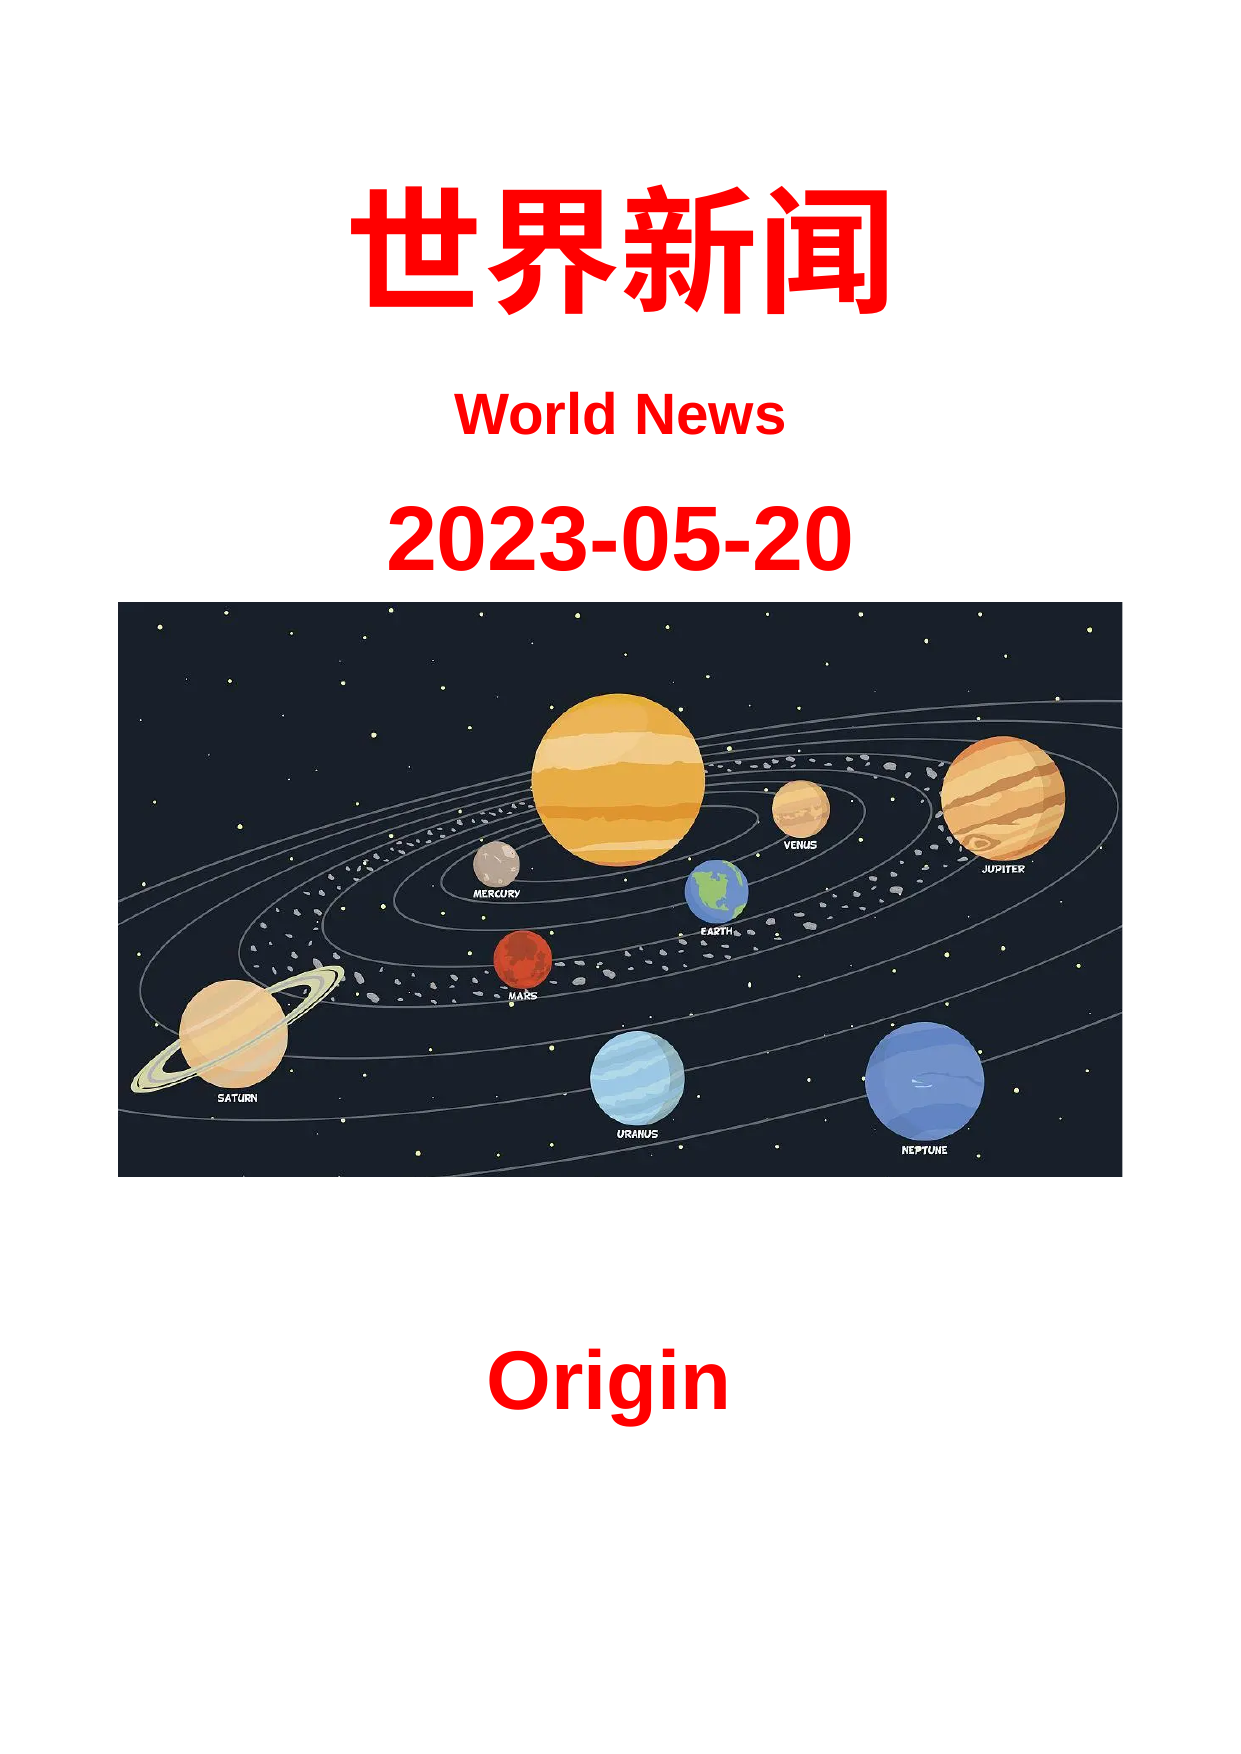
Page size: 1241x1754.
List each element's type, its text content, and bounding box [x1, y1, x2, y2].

subtitle 2023-05-20 [118, 484, 1122, 590]
subtitle World News [118, 380, 1122, 447]
subtitle 世界新闻 [118, 143, 1122, 342]
subtitle Origin [118, 1331, 1122, 1427]
picture [118, 602, 1123, 1177]
